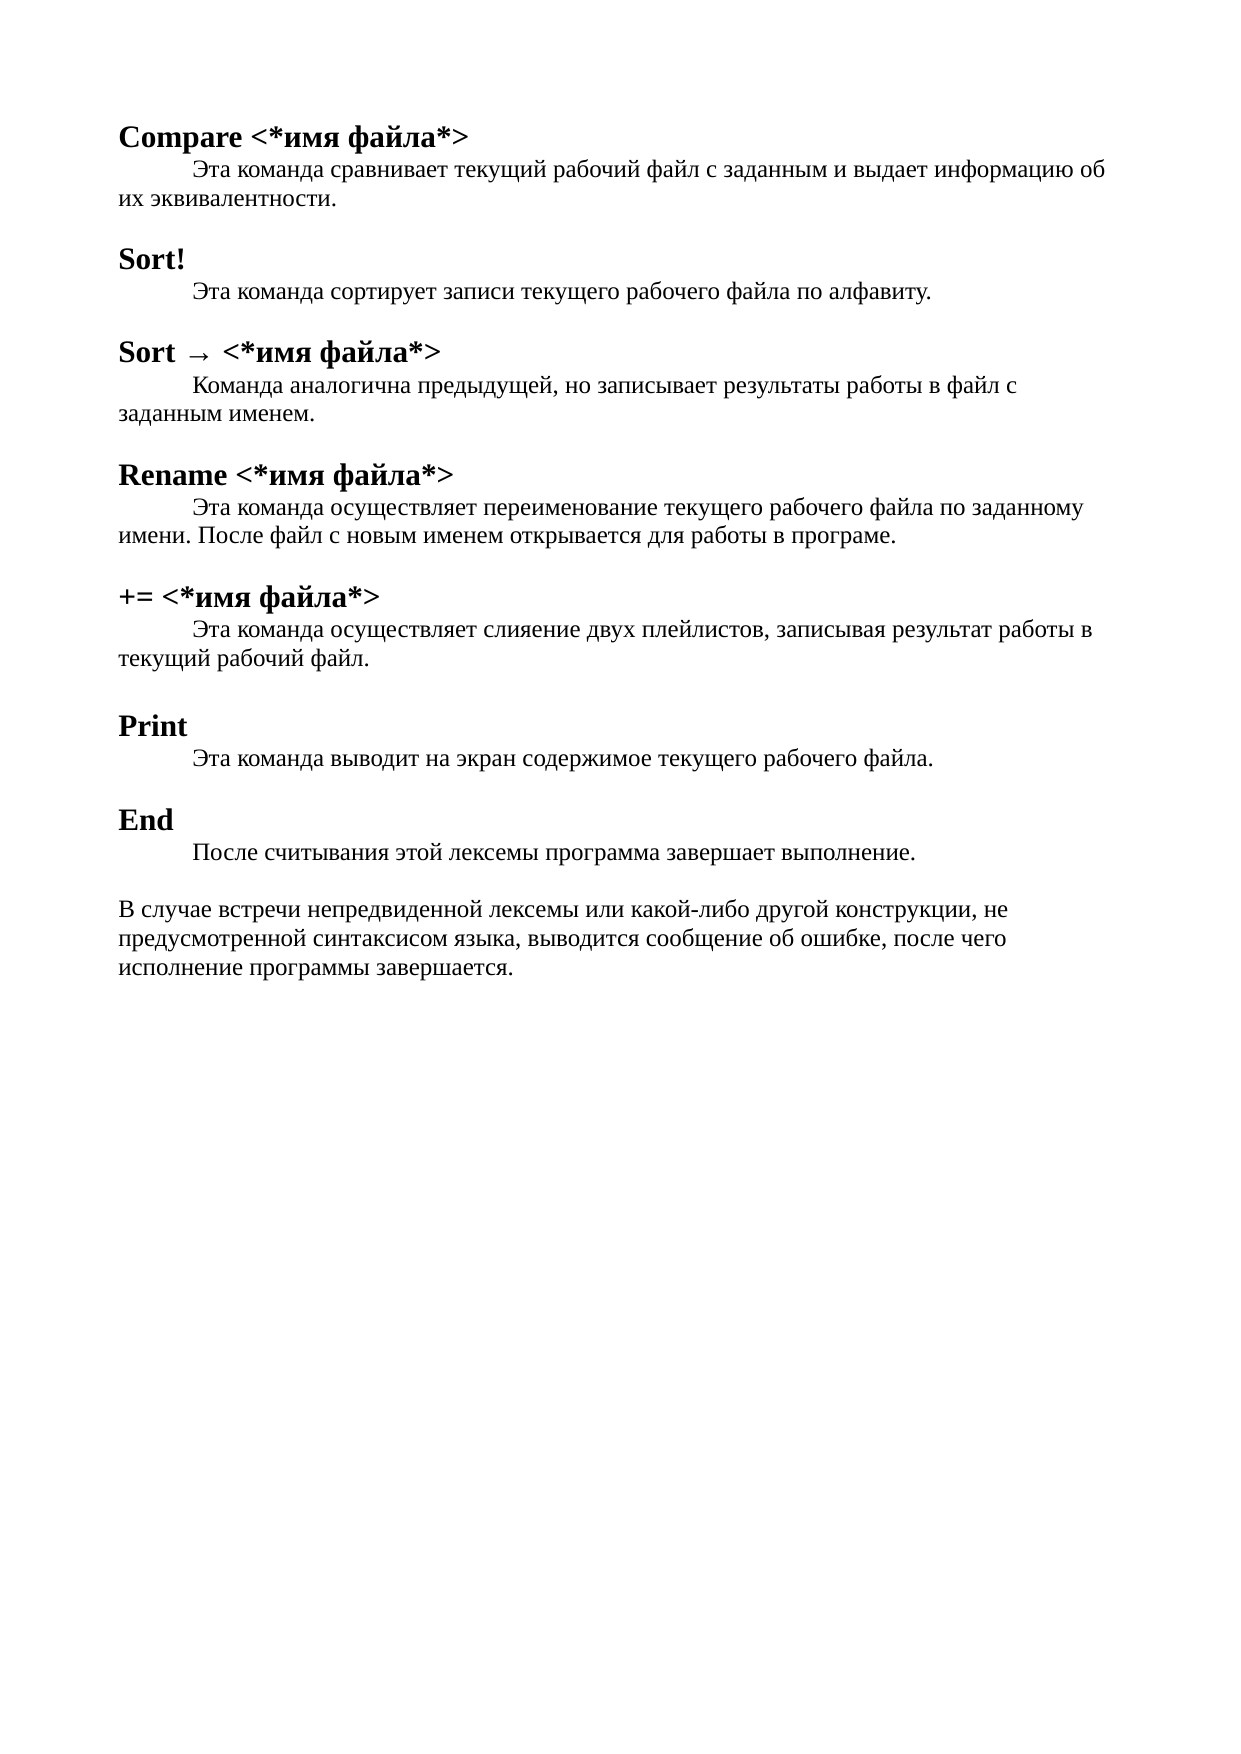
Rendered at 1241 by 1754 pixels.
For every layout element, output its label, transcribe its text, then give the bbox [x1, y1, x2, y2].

text Sort → <*имя файла*> [118, 334, 1122, 370]
text += <*имя файла*> [118, 578, 1122, 614]
text Print [118, 707, 1122, 743]
text Sort! [118, 240, 1122, 276]
text После считывания этой лексемы программа завершает выполнение. [118, 837, 1122, 866]
text Эта команда осуществляет переименование текущего рабочего файла по заданному имени. После файл с новым именем открывается для работы в програме. [118, 492, 1122, 549]
text Эта команда выводит на экран содержимое текущего рабочего файла. [118, 743, 1122, 772]
text В случае встречи непредвиденной лексемы или какой-либо другой конструкции, не предусмотренной синтаксисом языка, выводится сообщение об ошибке, после чего исполнение программы завершается. [118, 894, 1122, 981]
text Rename <*имя файла*> [118, 456, 1122, 492]
text End [118, 801, 1122, 837]
text Эта команда сравнивает текущий рабочий файл с заданным и выдает информацию об их эквивалентности. [118, 154, 1122, 212]
text Эта команда сортирует записи текущего рабочего файла по алфавиту. [118, 276, 1122, 305]
text Compare <*имя файла*> [118, 118, 1122, 154]
text Эта команда осуществляет слияение двух плейлистов, записывая результат работы в текущий рабочий файл. [118, 614, 1122, 672]
text Команда аналогична предыдущей, но записывает результаты работы в файл с заданным именем. [118, 370, 1122, 427]
